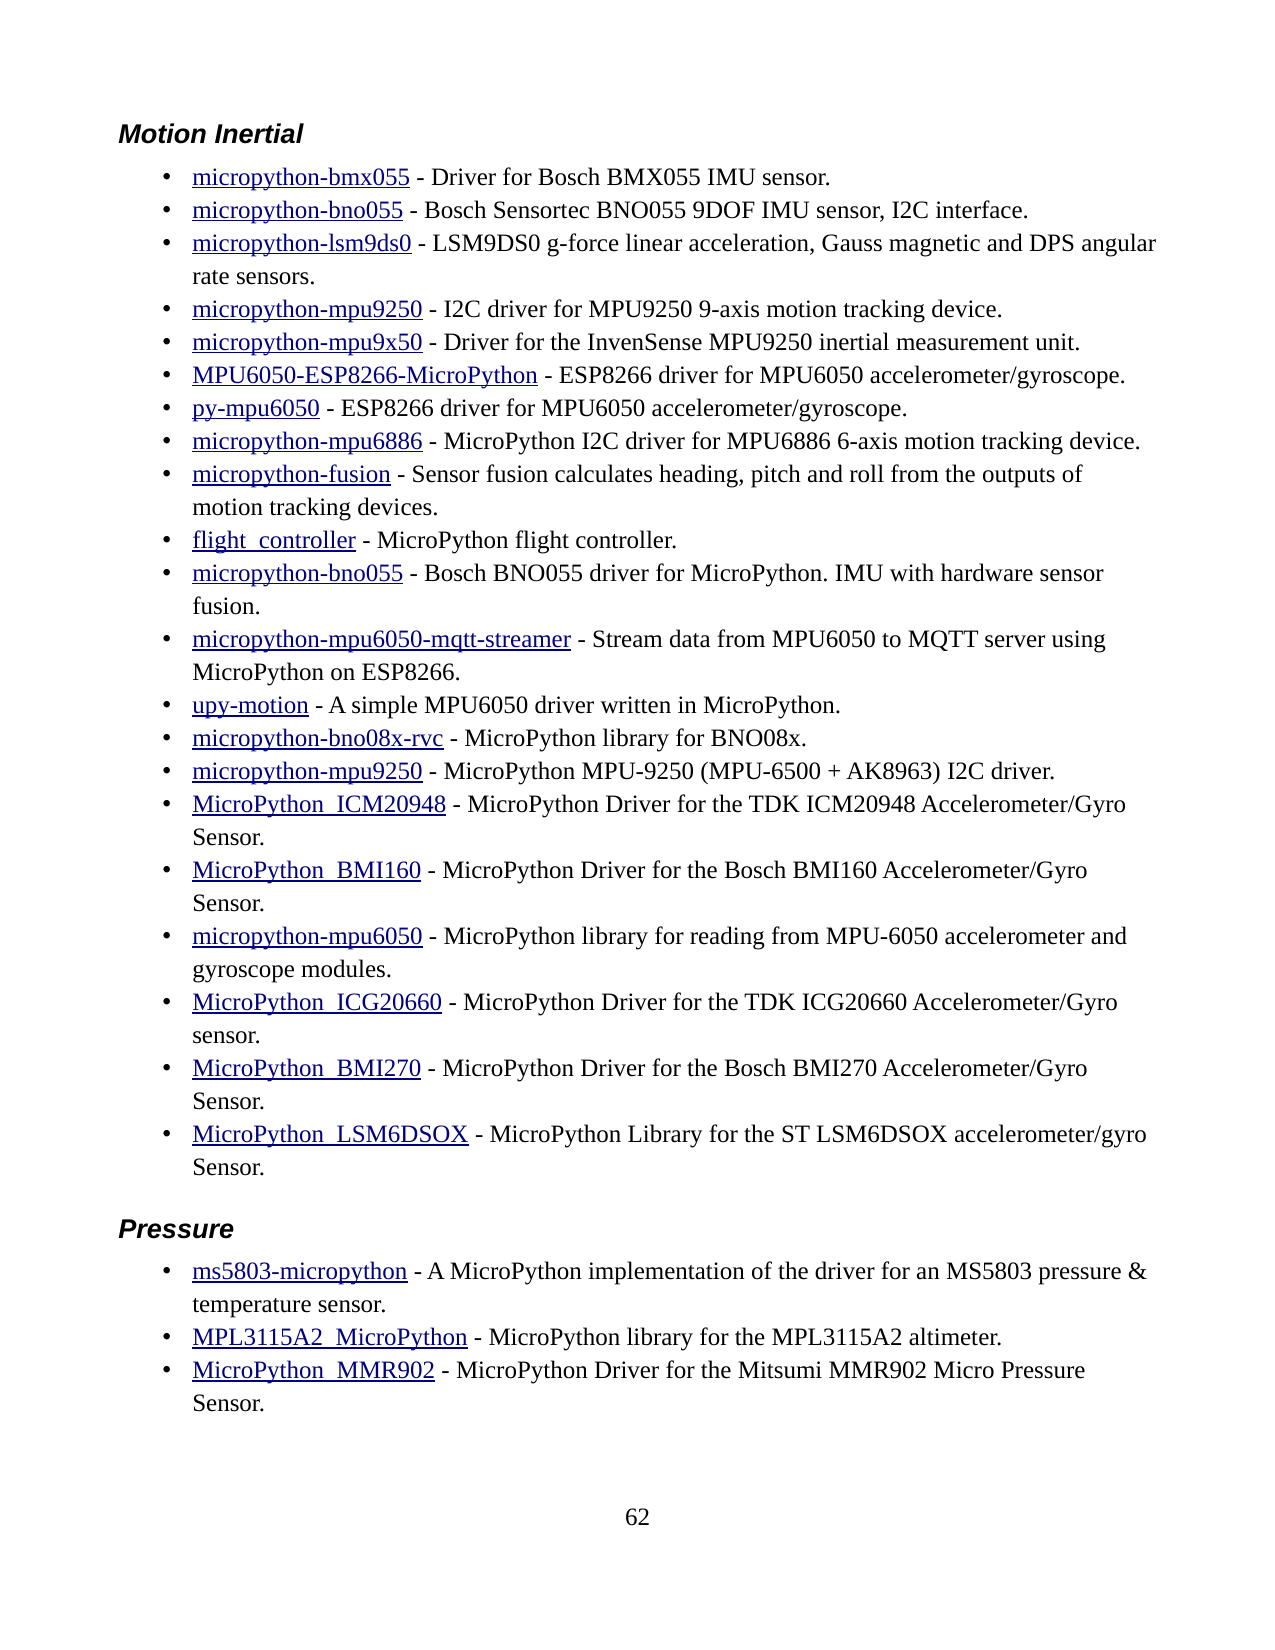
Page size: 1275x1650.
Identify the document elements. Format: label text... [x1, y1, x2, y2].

list MicroPython_ICG20660 - MicroPython Driver for the TDK ICG20660 Accelerometer/Gyro sensor. [162, 987, 1157, 1049]
list micropython-fusion - Sensor fusion calculates heading, pitch and roll from the outputs of motion tracking devices. [162, 459, 1157, 521]
list micropython-bno055 - Bosch Sensortec BNO055 9DOF IMU sensor, I2C interface. [162, 195, 1157, 224]
list micropython-bmx055 - Driver for Bosch BMX055 IMU sensor. [162, 162, 1157, 191]
list micropython-lsm9ds0 - LSM9DS0 g-force linear acceleration, Gauss magnetic and DPS angular rate sensors. [162, 228, 1157, 290]
list micropython-bno055 - Bosch BNO055 driver for MicroPython. IMU with hardware sensor fusion. [162, 558, 1157, 620]
list MicroPython_BMI270 - MicroPython Driver for the Bosch BMI270 Accelerometer/Gyro Sensor. [162, 1053, 1157, 1115]
list micropython-mpu6886 - MicroPython I2C driver for MPU6886 6-axis motion tracking device. [162, 426, 1157, 455]
list micropython-mpu9250 - I2C driver for MPU9250 9-axis motion tracking device. [162, 294, 1157, 323]
list micropython-mpu9x50 - Driver for the InvenSense MPU9250 inertial measurement unit. [162, 327, 1157, 356]
list ms5803-micropython - A MicroPython implementation of the driver for an MS5803 pressure & temperature sensor. [162, 1256, 1157, 1318]
list MicroPython_MMR902 - MicroPython Driver for the Mitsumi MMR902 Micro Pressure Sensor. [162, 1355, 1157, 1417]
list micropython-mpu6050 - MicroPython library for reading from MPU-6050 accelerometer and gyroscope modules. [162, 921, 1157, 983]
list micropython-mpu9250 - MicroPython MPU-9250 (MPU-6500 + AK8963) I2C driver. [162, 756, 1157, 785]
subtitle Motion Inertial [118, 118, 1157, 149]
list MicroPython_BMI160 - MicroPython Driver for the Bosch BMI160 Accelerometer/Gyro Sensor. [162, 855, 1157, 917]
list MicroPython_LSM6DSOX - MicroPython Library for the ST LSM6DSOX accelerometer/gyro Sensor. [162, 1119, 1157, 1181]
list MPL3115A2_MicroPython - MicroPython library for the MPL3115A2 altimeter. [162, 1322, 1157, 1351]
list flight_controller - MicroPython flight controller. [162, 525, 1157, 554]
list py-mpu6050 - ESP8266 driver for MPU6050 accelerometer/gyroscope. [162, 393, 1157, 422]
list upy-motion - A simple MPU6050 driver written in MicroPython. [162, 690, 1157, 719]
list MicroPython_ICM20948 - MicroPython Driver for the TDK ICM20948 Accelerometer/Gyro Sensor. [162, 789, 1157, 851]
subtitle Pressure [118, 1213, 1157, 1244]
list micropython-mpu6050-mqtt-streamer - Stream data from MPU6050 to MQTT server using MicroPython on ESP8266. [162, 624, 1157, 686]
list micropython-bno08x-rvc - MicroPython library for BNO08x. [162, 723, 1157, 752]
list MPU6050-ESP8266-MicroPython - ESP8266 driver for MPU6050 accelerometer/gyroscope. [162, 360, 1157, 389]
